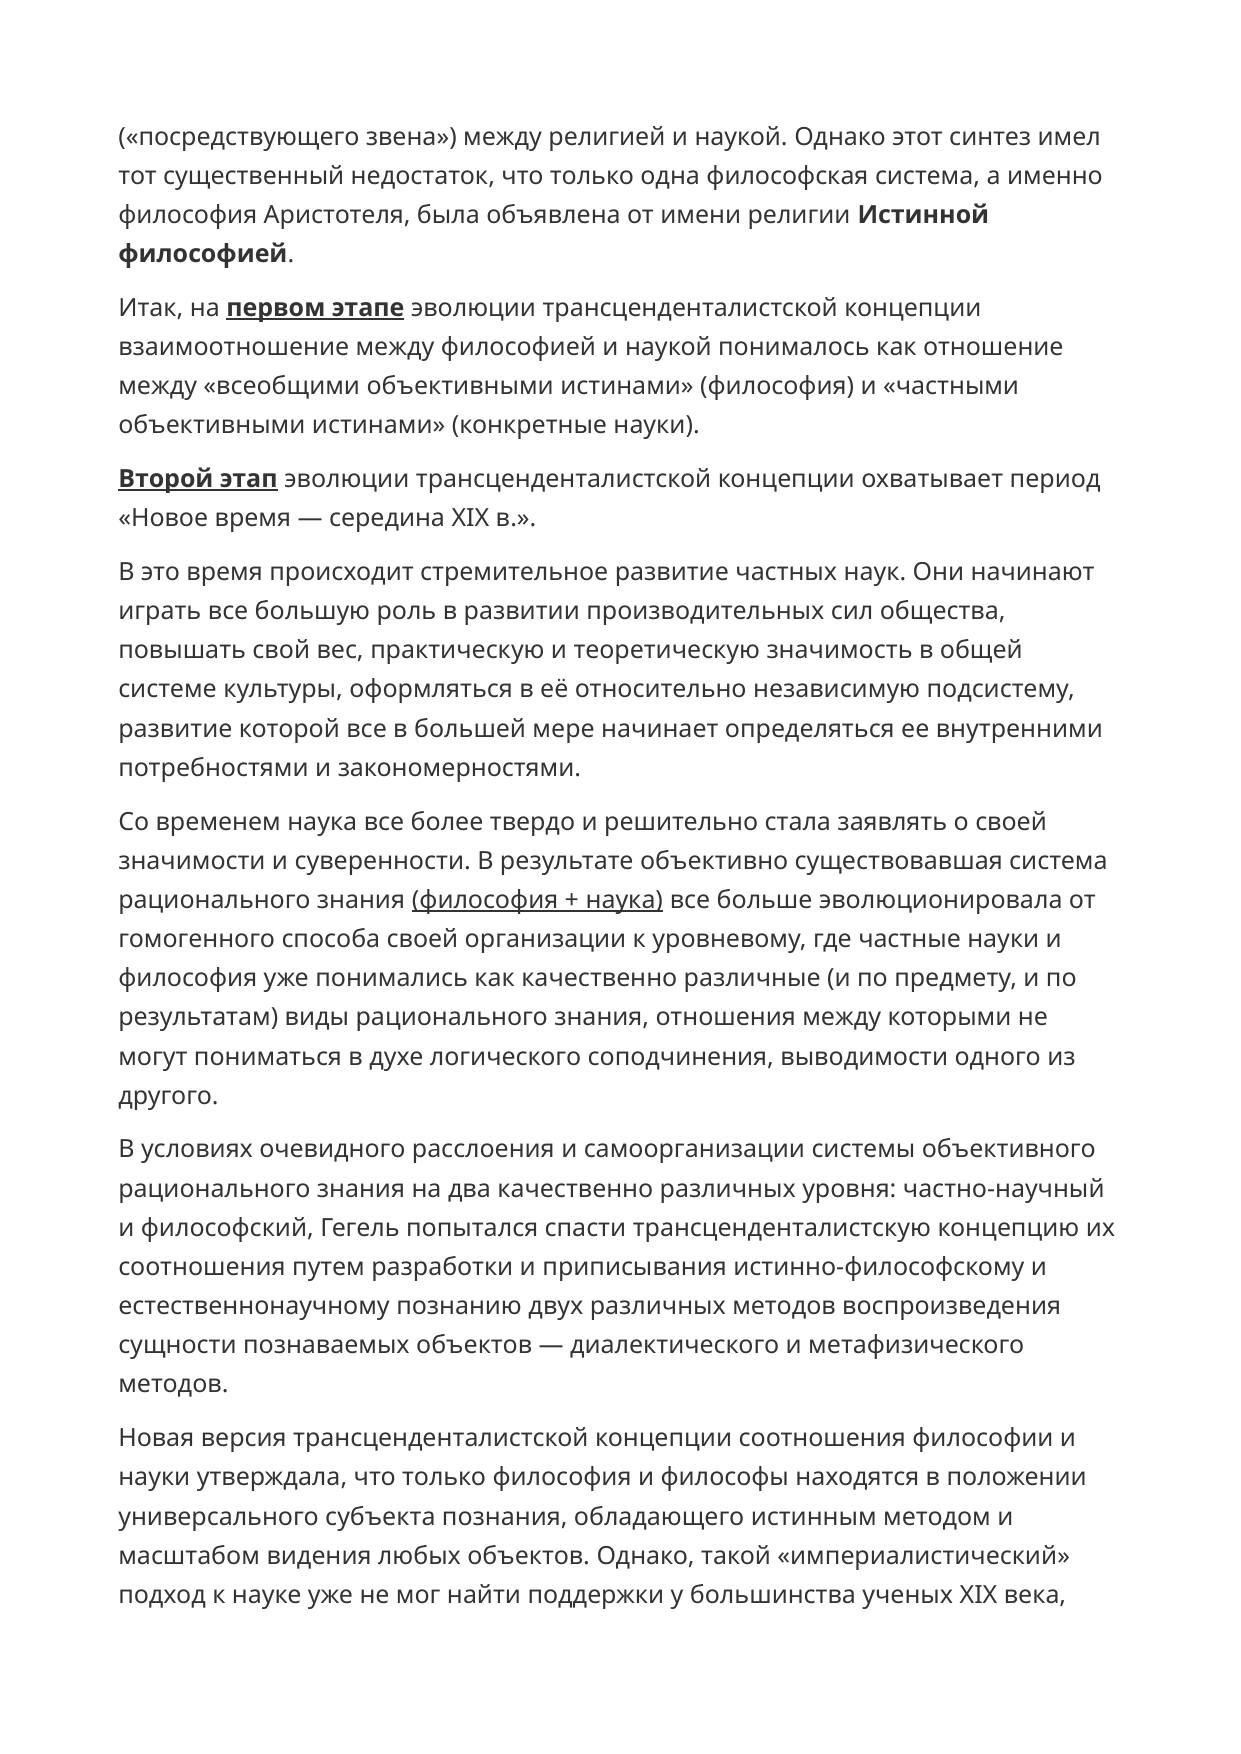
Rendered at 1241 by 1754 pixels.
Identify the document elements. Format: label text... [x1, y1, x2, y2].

text В условиях очевидного расслоения и самоорганизации системы объективного рационального знания на два качественно различных уровня: частно-научный и философский, Гегель попытался спасти трансценденталистскую концепцию их соотношения путем разработки и приписывания истинно-философскому и естественнонаучному познанию двух различных методов воспроизведения сущности познаваемых объектов — диалектического и метафизического методов. [118, 1131, 1122, 1400]
text («посредствующего звена») между религией и наукой. Однако этот синтез имел тот существенный недостаток, что только одна философская система, а именно философия Аристотеля, была объявлена от имени религии Истинной философией. [118, 118, 1122, 270]
text Со временем наука все более твердо и решительно стала заявлять о своей значимости и суверенности. В результате объективно существовавшая система рационального знания (философия + наука) все больше эволюционировала от гомогенного способа своей организации к уровневому, где частные науки и философия уже понимались как качественно различные (и по предмету, и по результатам) виды рационального знания, отношения между которыми не могут пониматься в духе логического соподчинения, выводимости одного из другого. [118, 803, 1122, 1111]
text Итак, на первом этапе эволюции трансценденталистской концепции взаимоотношение между философией и наукой понималось как отношение между «всеобщими объективными истинами» (философия) и «частными объективными истинами» (конкретные науки). [118, 289, 1122, 441]
text Новая версия трансценденталистской концепции соотношения философии и науки утверждала, что только философия и философы находятся в положении универсального субъекта познания, обладающего истинным методом и масштабом видения любых объектов. Однако, такой «империалистический» подход к науке уже не мог найти поддержки у большинства ученых XIX века, [118, 1420, 1122, 1611]
text В это время происходит стремительное развитие частных наук. Они начинают играть все большую роль в развитии производительных сил общества, повышать свой вес, практическую и теоретическую значимость в общей системе культуры, оформляться в её относительно независимую подсистему, развитие которой все в большей мере начинает определяться ее внутренними потребностями и закономерностями. [118, 553, 1122, 783]
text Второй этап эволюции трансценденталистской концепции охватывает период «Новое время — середина XIX в.». [118, 461, 1122, 534]
